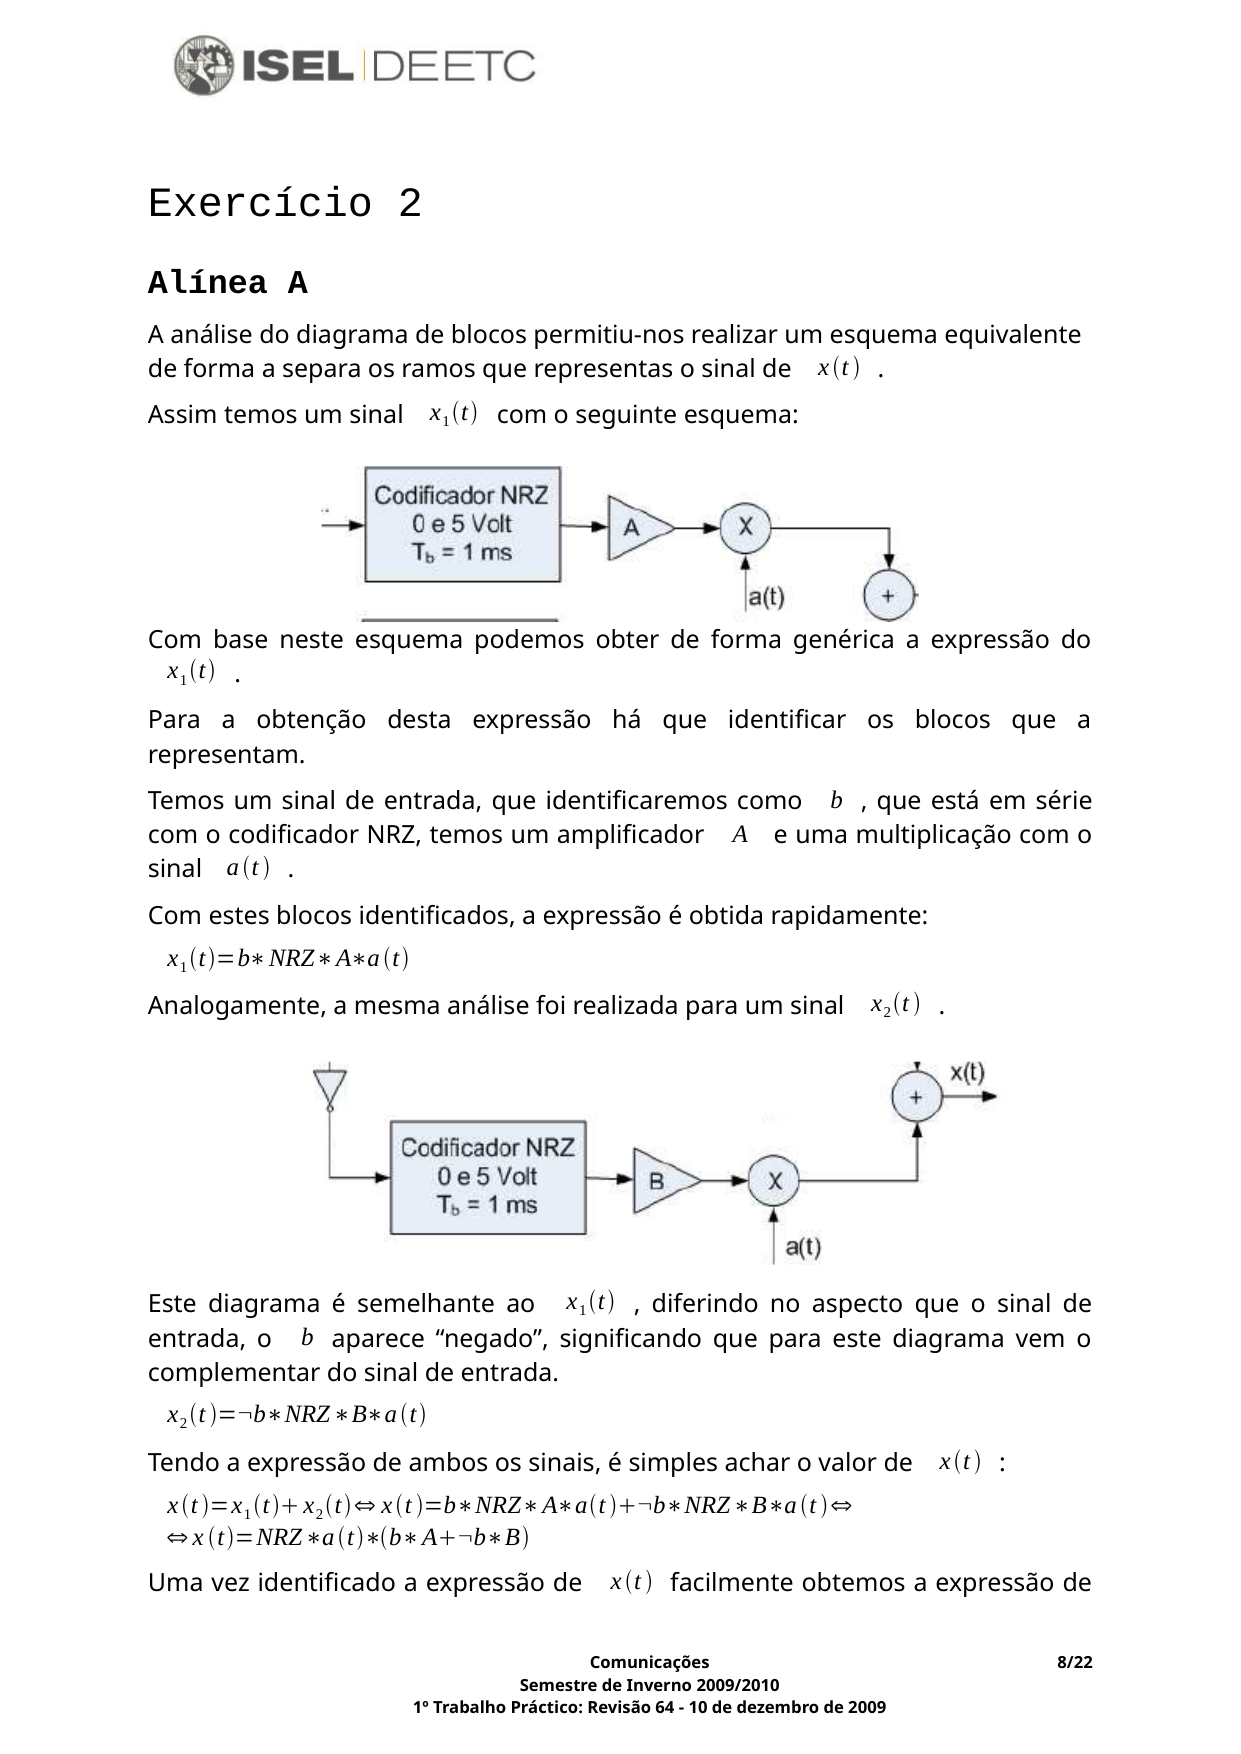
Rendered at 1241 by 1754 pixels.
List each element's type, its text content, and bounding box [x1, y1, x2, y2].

text Com estes blocos identificados, a expressão é obtida rapidamente: [148, 897, 1093, 932]
text Assim temos um sinal com o seguinte esquema: [148, 397, 1093, 431]
text Uma vez identificado a expressão de facilmente obtemos a expressão de : [148, 1565, 1093, 1599]
picture [164, 20, 566, 121]
text Para a obtenção desta expressão há que identificar os blocos que a representam. [148, 702, 1093, 770]
subtitle Alínea A [148, 266, 1093, 304]
text A análise do diagrama de blocos permitiu-nos realizar um esquema equivalente de forma a separa os ramos que representas o sinal de . [148, 316, 1093, 384]
picture [321, 443, 919, 622]
text Este diagrama é semelhante ao , diferindo no aspecto que o sinal de entrada, o aparece “negado”, significando que para este diagrama vem o complementar do sinal de entrada. [148, 1034, 1093, 1388]
text Tendo a expressão de ambos os sinais, é simples achar o valor de : [148, 1444, 1093, 1479]
text Analogamente, a mesma análise foi realizada para um sinal . [148, 988, 1093, 1022]
text Temos um sinal de entrada, que identificaremos como , que está em série com o codificador NRZ, temos um amplificador e uma multiplicação com o sinal . [148, 783, 1093, 885]
subtitle Exercício 2 [148, 181, 1093, 228]
text Com base neste esquema podemos obter de forma genérica a expressão do . [148, 443, 1093, 690]
picture [193, 1059, 1008, 1287]
